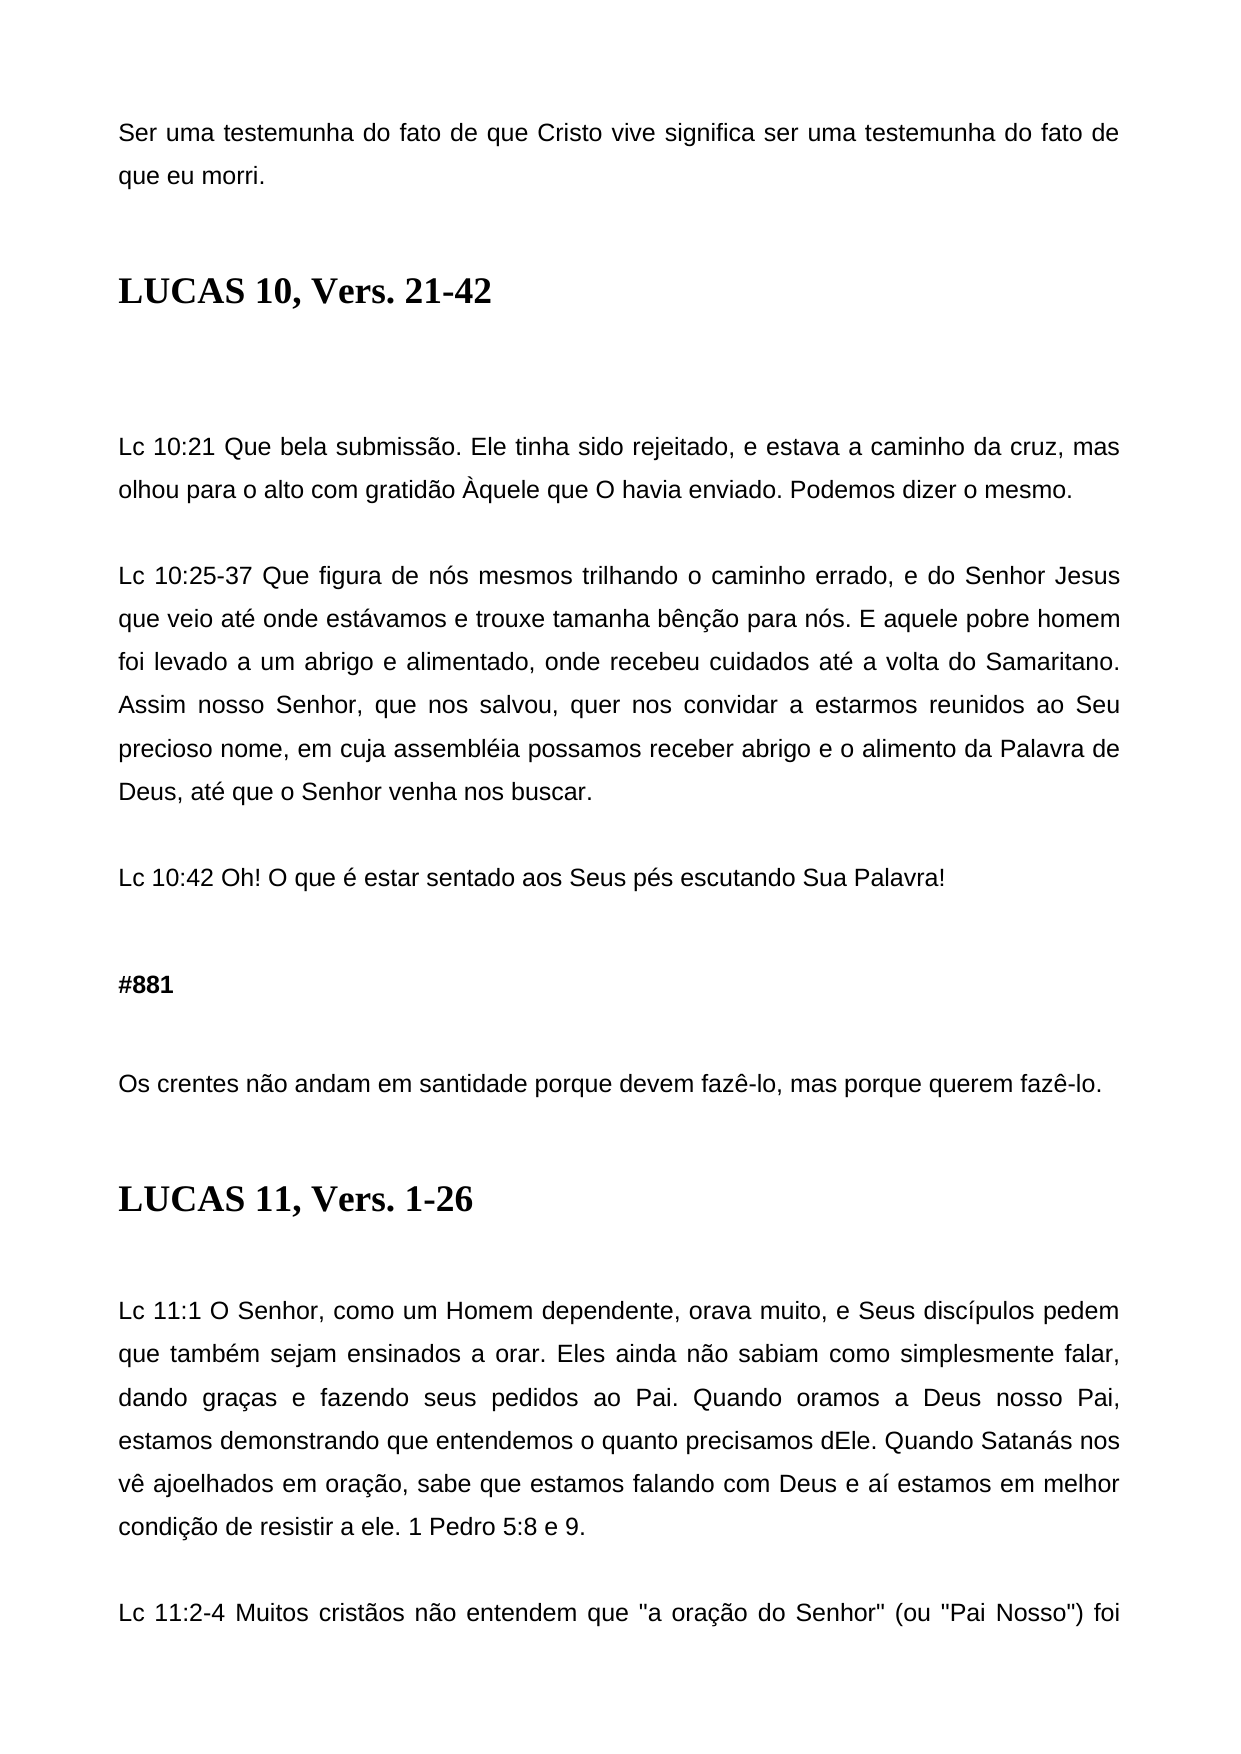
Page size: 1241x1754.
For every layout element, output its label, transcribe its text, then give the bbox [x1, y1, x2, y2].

subtitle #881 [118, 970, 1122, 999]
subtitle LUCAS 11, Vers. 1-26 [118, 1176, 1122, 1219]
text Os crentes não andam em santidade porque devem fazê-lo, mas porque querem fazê-lo. [118, 1069, 1122, 1098]
text Lc 10:21 Que bela submissão. Ele tinha sido rejeitado, e estava a caminho da cruz, mas olhou para o alto com gratidão Àquele que O havia enviado. Podemos dizer o mesmo. [118, 432, 1122, 504]
text Lc 10:25-37 Que figura de nós mesmos trilhando o caminho errado, e do Senhor Jesus que veio até onde estávamos e trouxe tamanha bênção para nós. E aquele pobre homem foi levado a um abrigo e alimentado, onde recebeu cuidados até a volta do Samaritano. Assim nosso Senhor, que nos salvou, quer nos convidar a estarmos reunidos ao Seu precioso nome, em cuja assembléia possamos receber abrigo e o alimento da Palavra de Deus, até que o Senhor venha nos buscar. [118, 561, 1122, 806]
text Lc 11:2-4 Muitos cristãos não entendem que "a oração do Senhor" (ou "Pai Nosso") foi [118, 1598, 1122, 1627]
subtitle LUCAS 10, Vers. 21-42 [118, 268, 1122, 311]
text Ser uma testemunha do fato de que Cristo vive significa ser uma testemunha do fato de que eu morri. [118, 118, 1122, 190]
text Lc 10:42 Oh! O que é estar sentado aos Seus pés escutando Sua Palavra! [118, 863, 1122, 892]
text Lc 11:1 O Senhor, como um Homem dependente, orava muito, e Seus discípulos pedem que também sejam ensinados a orar. Eles ainda não sabiam como simplesmente falar, dando graças e fazendo seus pedidos ao Pai. Quando oramos a Deus nosso Pai, estamos demonstrando que entendemos o quanto precisamos dEle. Quando Satanás nos vê ajoelhados em oração, sabe que estamos falando com Deus e aí estamos em melhor condição de resistir a ele. 1 Pedro 5:8 e 9. [118, 1296, 1122, 1541]
